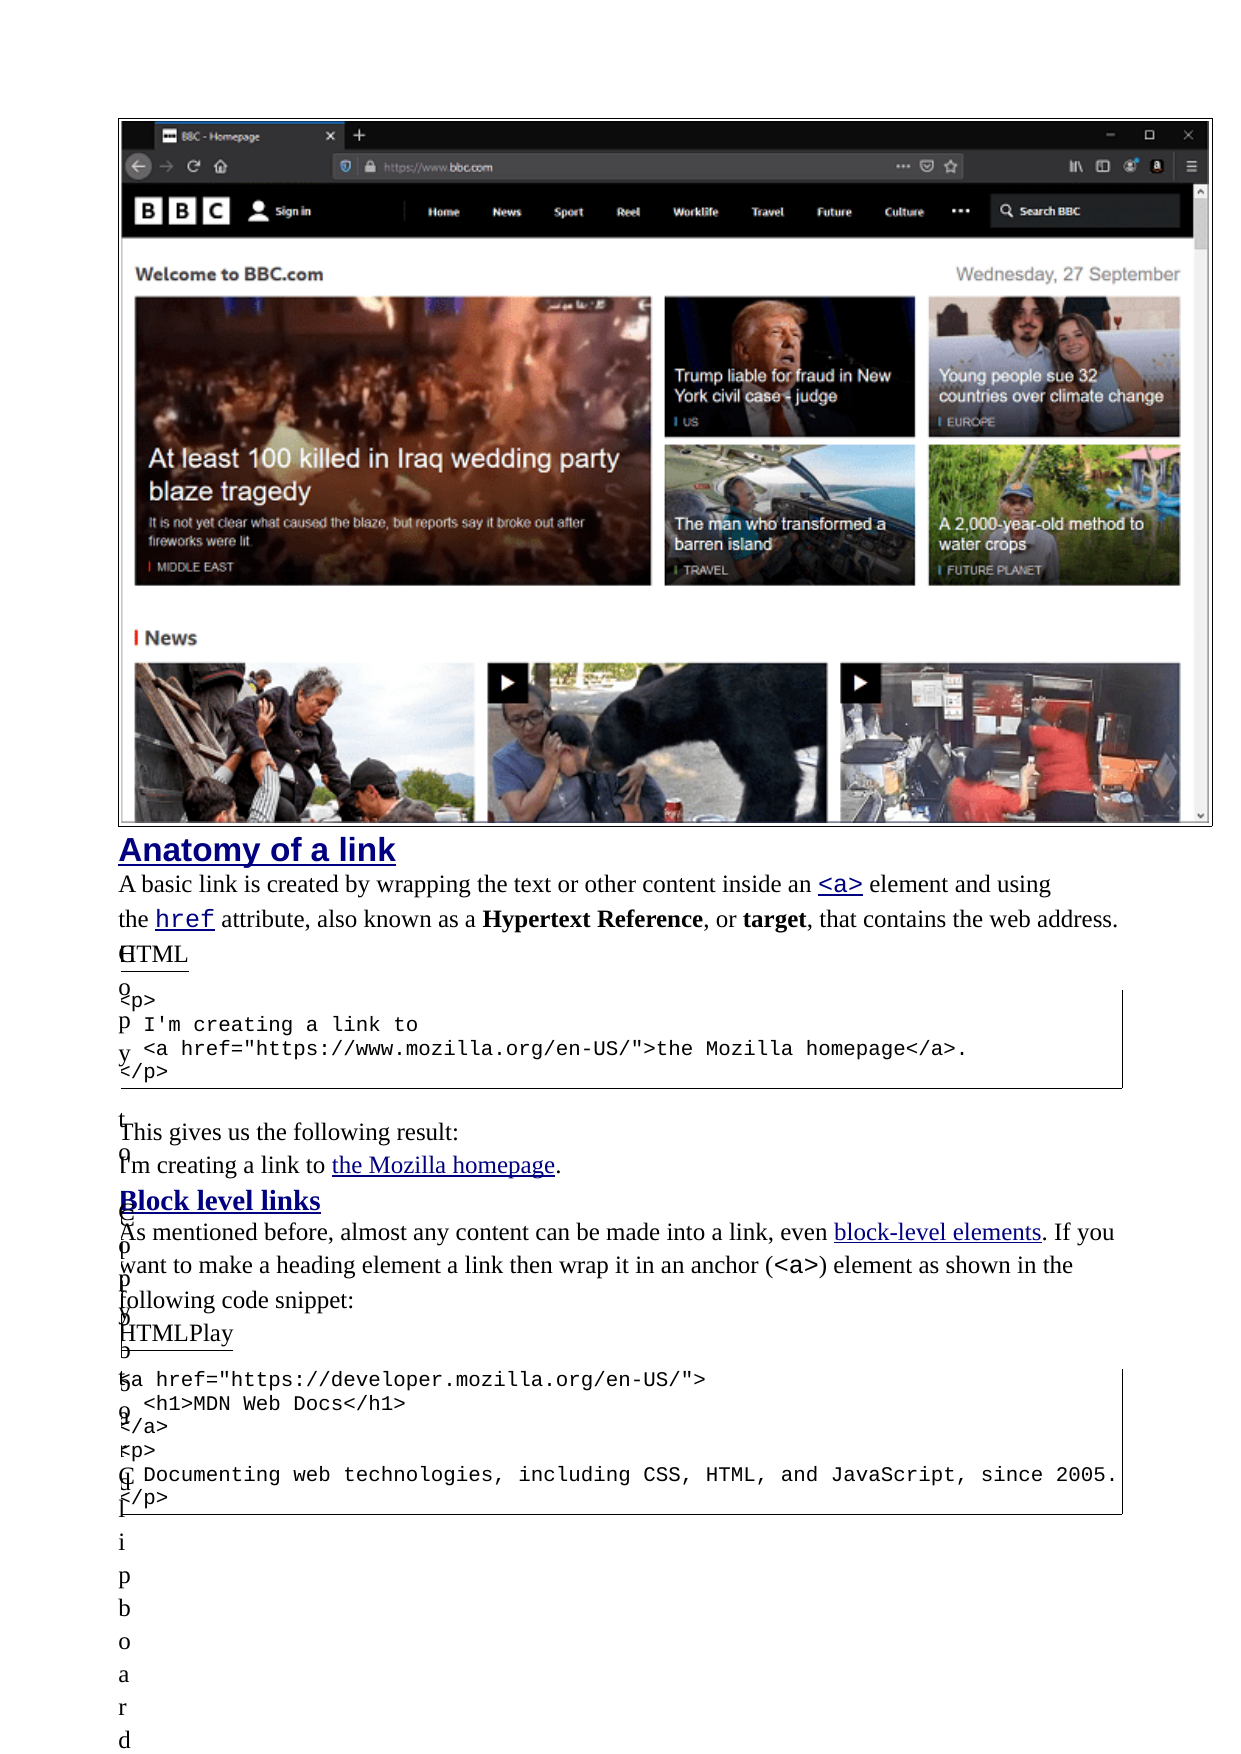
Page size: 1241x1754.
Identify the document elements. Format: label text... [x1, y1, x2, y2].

text <p> [121, 990, 1122, 1014]
subtitle Anatomy of a link [118, 830, 1122, 869]
text <h1>MDN Web Docs</h1> [121, 1393, 1122, 1416]
text </p> [121, 1487, 1122, 1514]
text <a href="https://developer.mozilla.org/en-US/"> [121, 1369, 1122, 1393]
text I'm creating a link to [121, 1014, 1122, 1037]
text HTMLPlay [122, 1318, 1122, 1350]
text This gives us the following result: I'm creating a link to the Mozilla homepage. [121, 1117, 1122, 1179]
text </p> [121, 1061, 1122, 1088]
text A basic link is created by wrapping the text or other content inside an <a> element and using the href attribute, also known as a Hypertext Reference, or target, that contains the web address. [118, 869, 1122, 934]
text <a href="https://www.mozilla.org/en-US/">the Mozilla homepage</a>. [121, 1037, 1122, 1061]
text Documenting web technologies, including CSS, HTML, and JavaScript, since 2005. [121, 1464, 1122, 1487]
text HTML [121, 939, 1122, 971]
text <p> [121, 1440, 1122, 1464]
text As mentioned before, almost any content can be made into a link, even block-level elements. If you want to make a heading element a link then wrap it in an anchor (<a>) element as shown in the following code snippet: [121, 1217, 1122, 1314]
subtitle Block level links [121, 1183, 1122, 1217]
text </a> [121, 1416, 1122, 1440]
picture [121, 121, 1209, 823]
